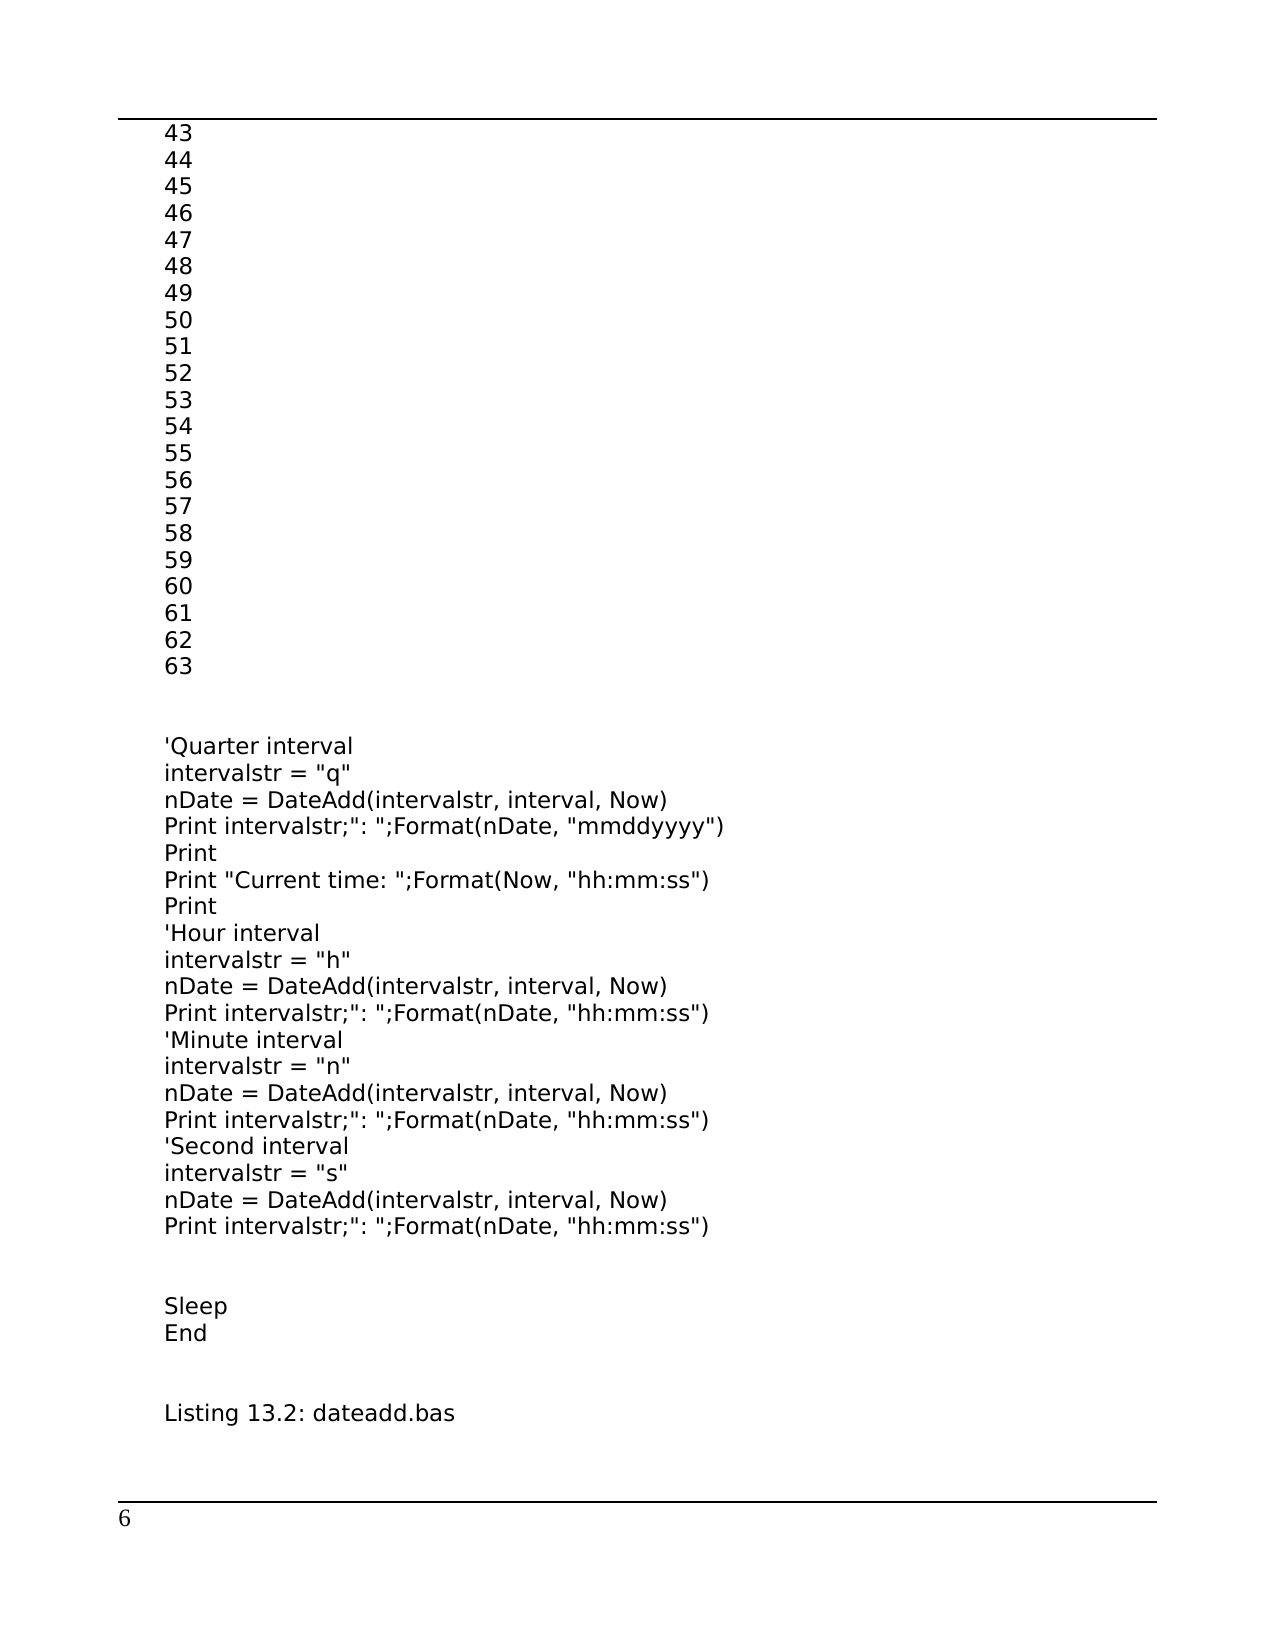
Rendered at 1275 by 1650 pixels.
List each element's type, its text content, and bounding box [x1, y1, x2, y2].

text nDate = DateAdd(intervalstr, interval, Now) [118, 1187, 1157, 1213]
text 48 [118, 253, 1157, 280]
text Print [118, 840, 1157, 867]
text nDate = DateAdd(intervalstr, interval, Now) [118, 1080, 1157, 1107]
text intervalstr = "s" [118, 1160, 1157, 1187]
text 60 [118, 573, 1157, 600]
text Print intervalstr;": ";Format(nDate, "hh:mm:ss") [118, 1213, 1157, 1240]
text 54 [118, 413, 1157, 440]
text nDate = DateAdd(intervalstr, interval, Now) [118, 787, 1157, 813]
text 51 [118, 333, 1157, 360]
text 49 [118, 280, 1157, 307]
text 'Minute interval [118, 1027, 1157, 1053]
text End [118, 1320, 1157, 1347]
text 58 [118, 520, 1157, 547]
text 'Hour interval [118, 920, 1157, 947]
text 63 [118, 653, 1157, 680]
text intervalstr = "n" [118, 1053, 1157, 1080]
text 61 [118, 600, 1157, 627]
text Print intervalstr;": ";Format(nDate, "hh:mm:ss") [118, 1107, 1157, 1133]
text Sleep [118, 1293, 1157, 1320]
text Print "Current time: ";Format(Now, "hh:mm:ss") [118, 867, 1157, 893]
text Print intervalstr;": ";Format(nDate, "mmddyyyy") [118, 813, 1157, 840]
text 44 [118, 147, 1157, 173]
text 'Quarter interval [118, 733, 1157, 760]
text Print [118, 893, 1157, 920]
text Listing 13.2: dateadd.bas [118, 1400, 1157, 1427]
text intervalstr = "h" [118, 947, 1157, 973]
text 52 [118, 360, 1157, 387]
text 62 [118, 627, 1157, 653]
text 56 [118, 467, 1157, 493]
text intervalstr = "q" [118, 760, 1157, 787]
text 59 [118, 547, 1157, 573]
text 43 [118, 120, 1157, 147]
text 46 [118, 200, 1157, 227]
text 57 [118, 493, 1157, 520]
text 45 [118, 173, 1157, 200]
text 50 [118, 307, 1157, 333]
text Print intervalstr;": ";Format(nDate, "hh:mm:ss") [118, 1000, 1157, 1027]
text 53 [118, 387, 1157, 413]
text 47 [118, 227, 1157, 253]
text nDate = DateAdd(intervalstr, interval, Now) [118, 973, 1157, 1000]
text 55 [118, 440, 1157, 467]
text 'Second interval [118, 1133, 1157, 1160]
